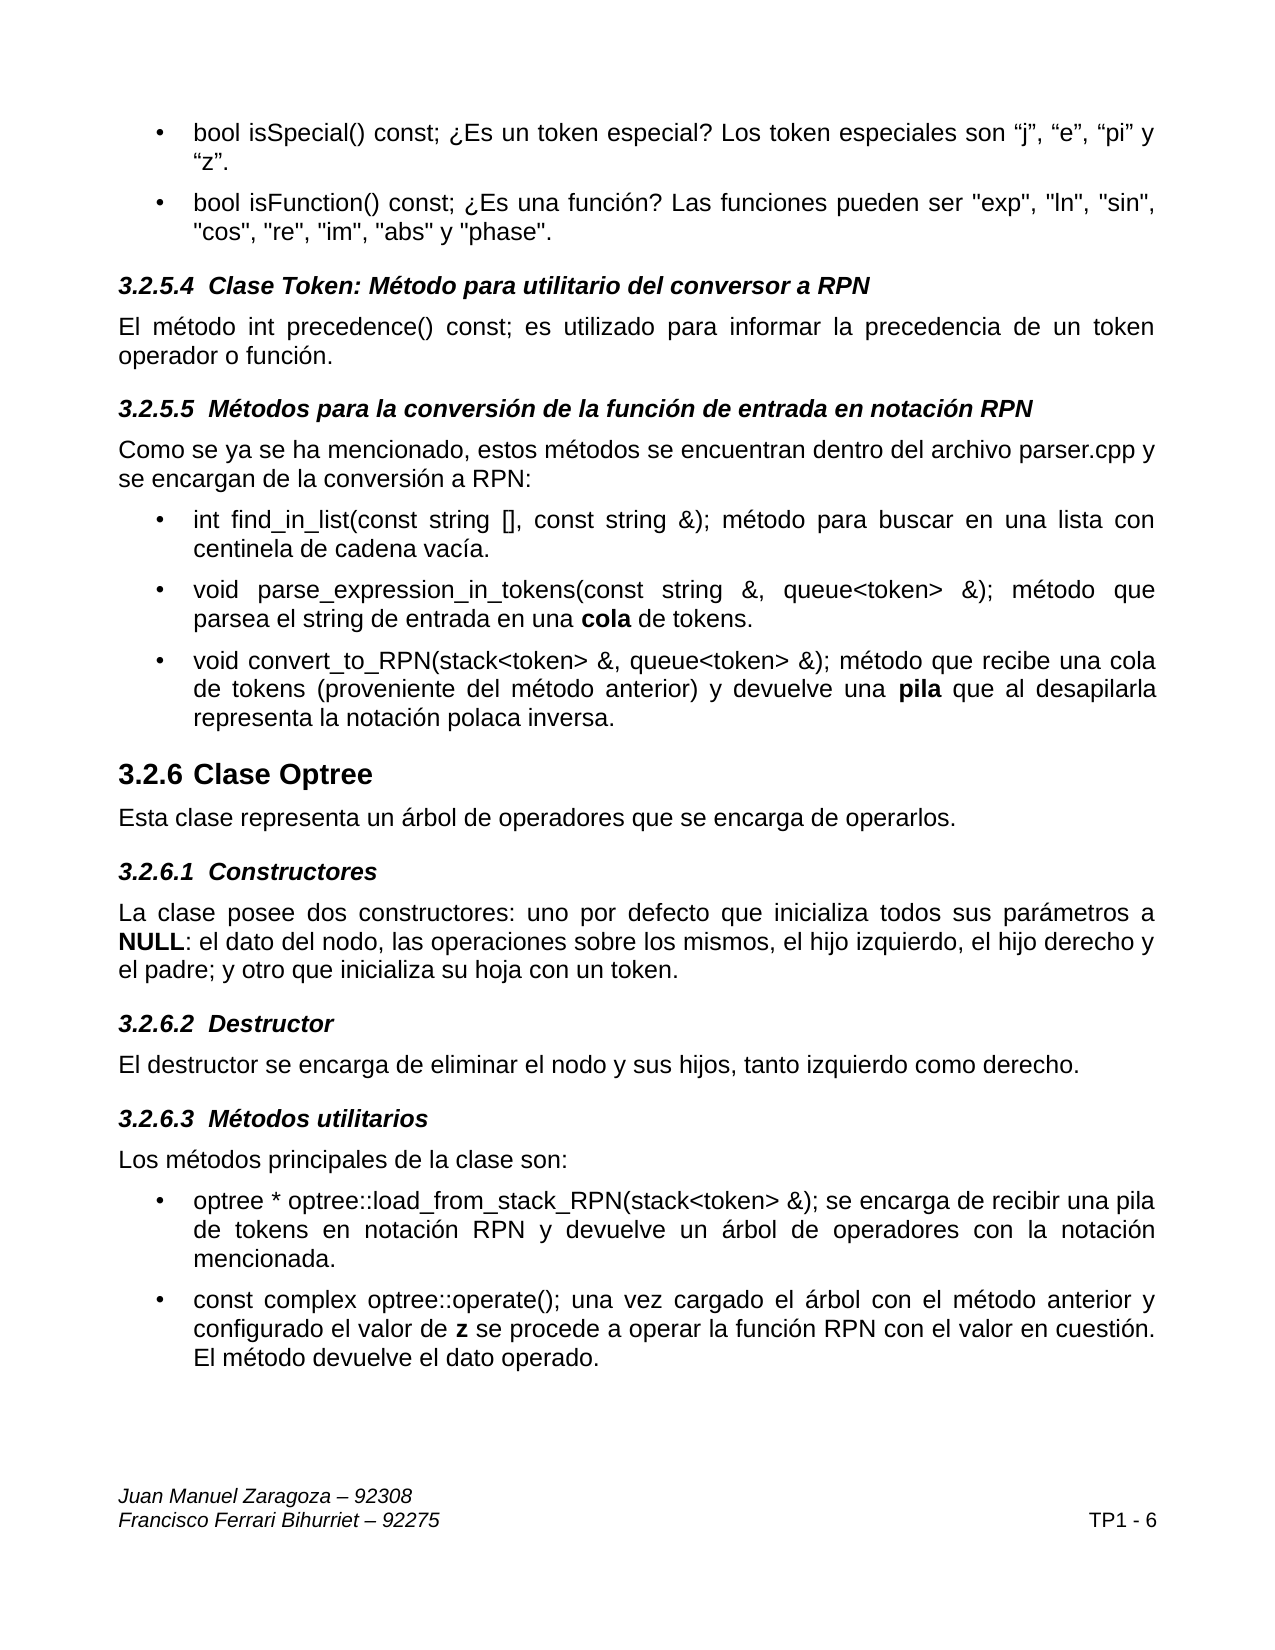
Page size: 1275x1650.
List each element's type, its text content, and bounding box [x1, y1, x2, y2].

text Los métodos principales de la clase son: [118, 1145, 1157, 1174]
subtitle Destructor [118, 1009, 1157, 1038]
text El destructor se encarga de eliminar el nodo y sus hijos, tanto izquierdo como derecho. [118, 1050, 1157, 1079]
subtitle Métodos utilitarios [118, 1104, 1157, 1132]
subtitle Constructores [118, 857, 1157, 885]
text El método int precedence() const; es utilizado para informar la precedencia de un token operador o función. [118, 312, 1157, 369]
list bool isFunction() const; ¿Es una función? Las funciones pueden ser "exp", "ln", "sin", "cos", "re", "im", "abs" y "phase". [156, 188, 1157, 246]
list bool isSpecial() const; ¿Es un token especial? Los token especiales son “j”, “e”, “pi” y “z”. [156, 118, 1157, 176]
list void parse_expression_in_tokens(const string &, queue<token> &); método que parsea el string de entrada en una cola de tokens. [156, 576, 1157, 633]
list void convert_to_RPN(stack<token> &, queue<token> &); método que recibe una cola de tokens (proveniente del método anterior) y devuelve una pila que al desapilarla representa la notación polaca inversa. [156, 646, 1157, 732]
subtitle Métodos para la conversión de la función de entrada en notación RPN [118, 394, 1157, 423]
subtitle Clase Token: Método para utilitario del conversor a RPN [118, 271, 1157, 299]
text Esta clase representa un árbol de operadores que se encarga de operarlos. [118, 803, 1157, 832]
list int find_in_list(const string [], const string &); método para buscar en una lista con centinela de cadena vacía. [156, 505, 1157, 563]
list optree * optree::load_from_stack_RPN(stack<token> &); se encarga de recibir una pila de tokens en notación RPN y devuelve un árbol de operadores con la notación mencionada. [156, 1186, 1157, 1272]
text Como se ya se ha mencionado, estos métodos se encuentran dentro del archivo parser.cpp y se encargan de la conversión a RPN: [118, 435, 1157, 493]
text La clase posee dos constructores: uno por defecto que inicializa todos sus parámetros a NULL: el dato del nodo, las operaciones sobre los mismos, el hijo izquierdo, el hijo derecho y el padre; y otro que inicializa su hoja con un token. [118, 898, 1157, 984]
subtitle Clase Optree [118, 757, 1157, 791]
list const complex optree::operate(); una vez cargado el árbol con el método anterior y configurado el valor de z se procede a operar la función RPN con el valor en cuestión. El método devuelve el dato operado. [156, 1285, 1157, 1371]
